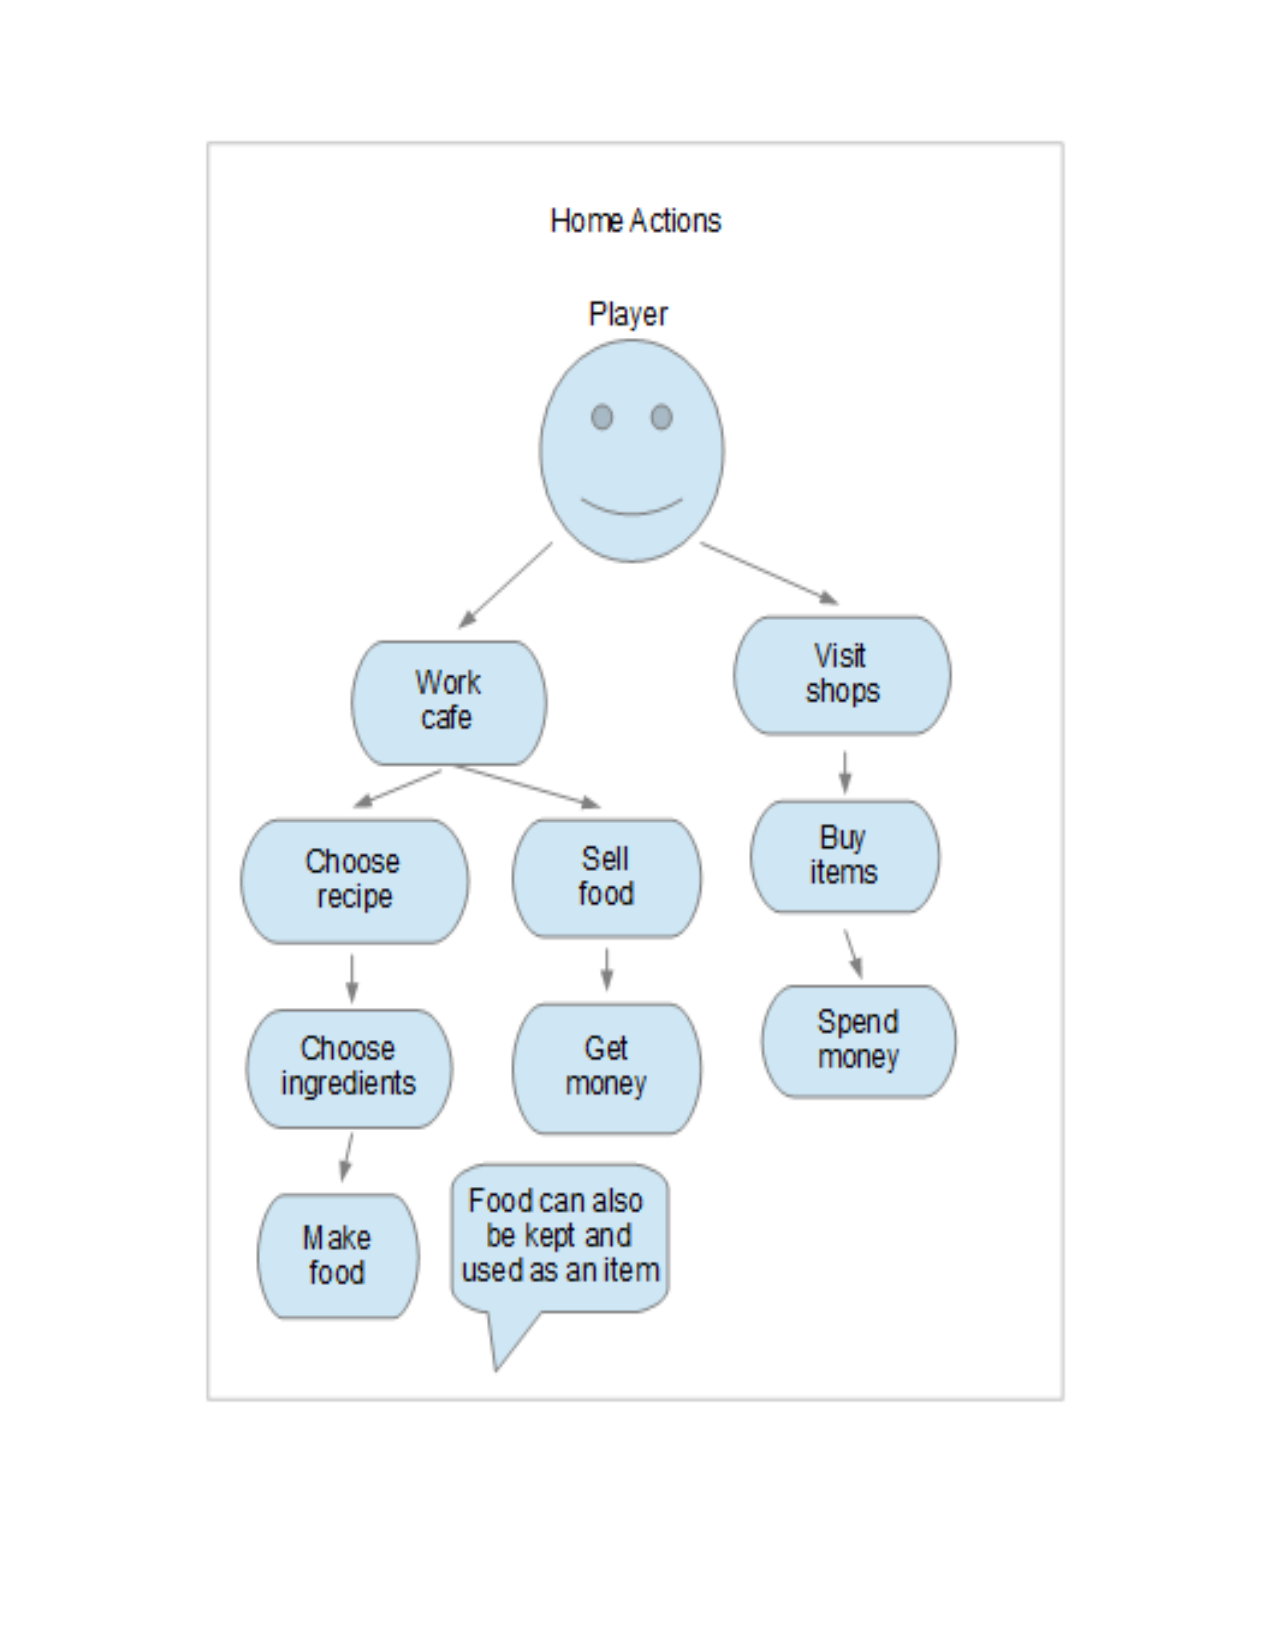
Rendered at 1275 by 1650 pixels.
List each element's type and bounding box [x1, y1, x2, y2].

picture [183, 118, 1092, 1429]
